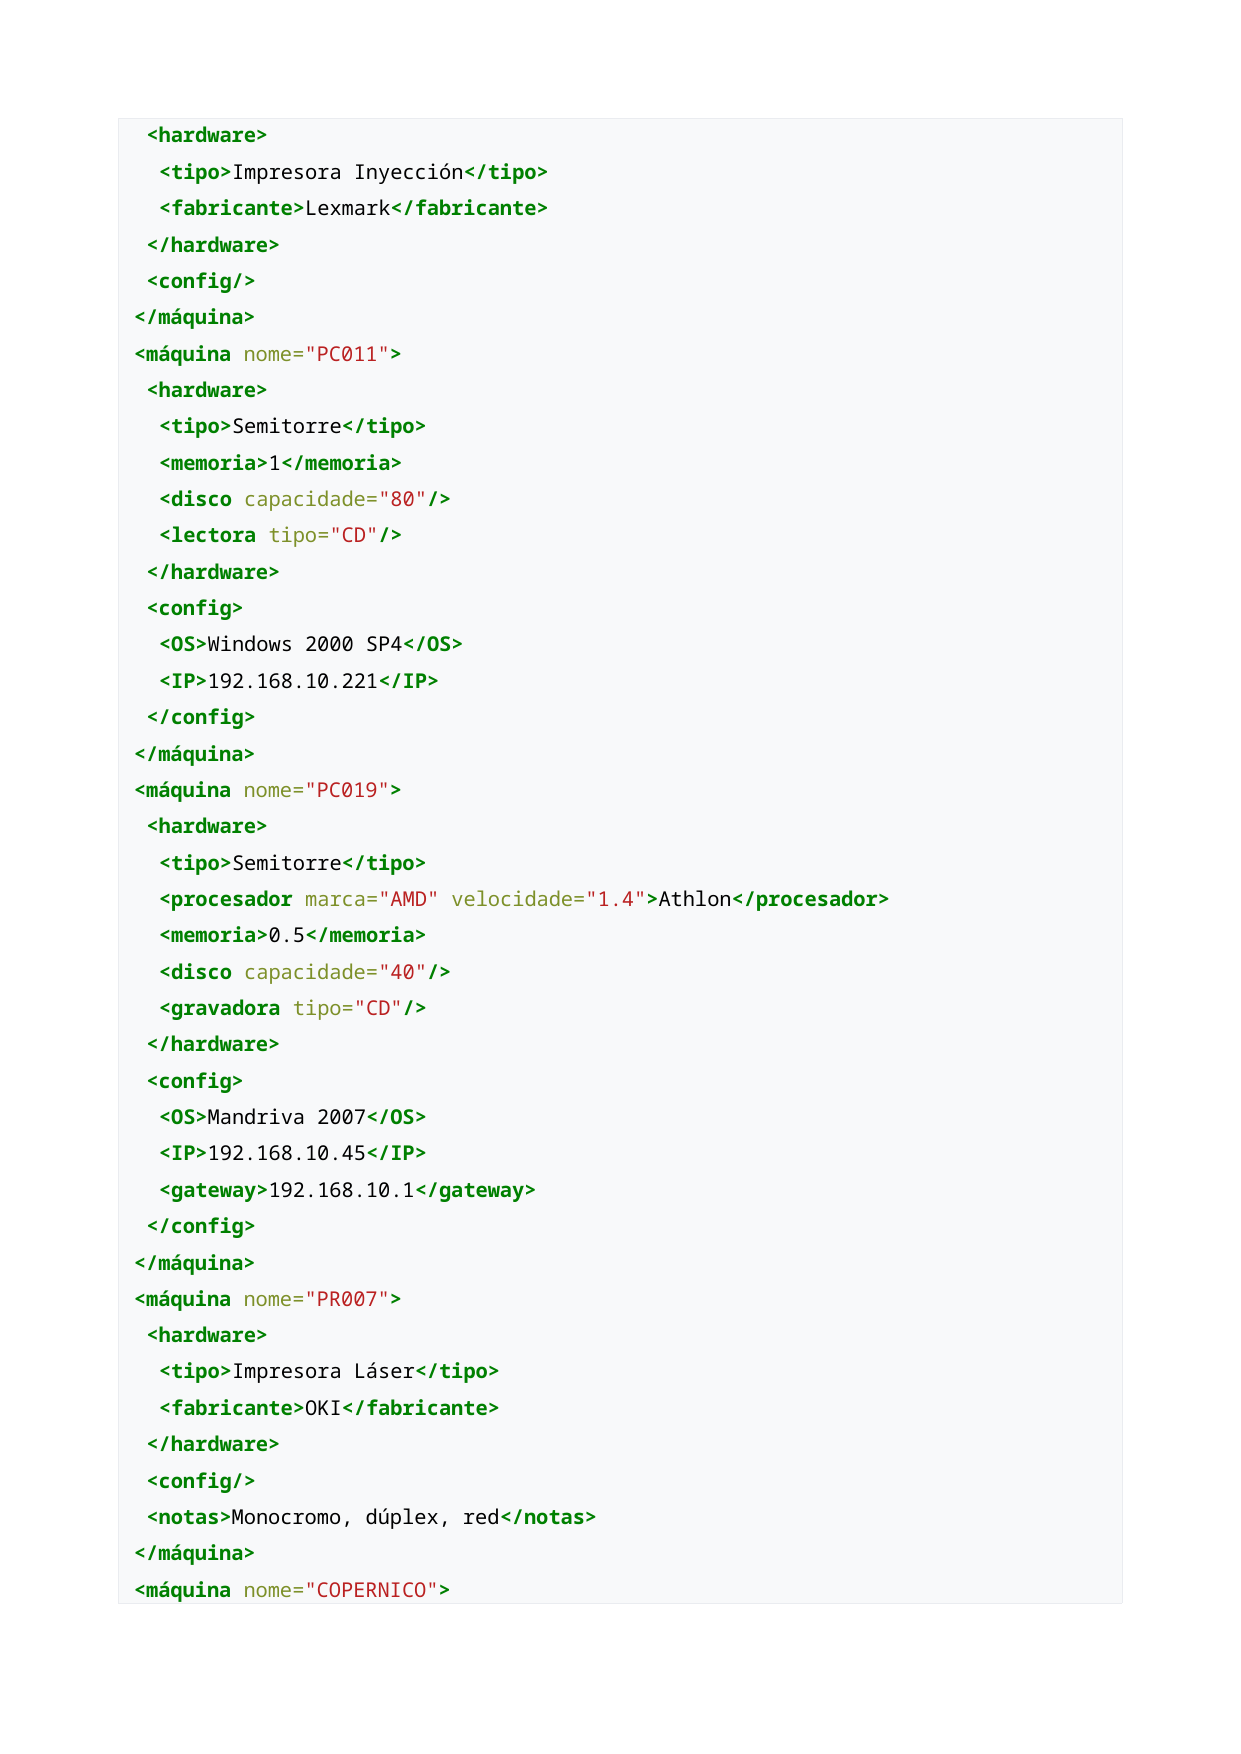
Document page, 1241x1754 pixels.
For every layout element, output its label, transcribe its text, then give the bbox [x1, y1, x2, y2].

text <máquina nome="COPERNICO"> [119, 1572, 1122, 1603]
text </máquina> [119, 736, 1122, 767]
text </máquina> [119, 300, 1122, 331]
text <máquina nome="PC011"> [119, 336, 1122, 367]
text <OS>Mandriva 2007</OS> [119, 1100, 1122, 1131]
text <IP>192.168.10.221</IP> [119, 663, 1122, 694]
text <fabricante>Lexmark</fabricante> [119, 191, 1122, 222]
text <config> [119, 1063, 1122, 1094]
text <lectora tipo="CD"/> [119, 518, 1122, 549]
text <memoria>1</memoria> [119, 445, 1122, 476]
text </máquina> [119, 1536, 1122, 1567]
text <máquina nome="PC019"> [119, 772, 1122, 803]
text <hardware> [119, 119, 1122, 149]
text <memoria>0.5</memoria> [119, 918, 1122, 949]
text <máquina nome="PR007"> [119, 1281, 1122, 1312]
text <config/> [119, 263, 1122, 294]
text <hardware> [119, 809, 1122, 840]
text <hardware> [119, 373, 1122, 404]
text <tipo>Semitorre</tipo> [119, 845, 1122, 876]
text </config> [119, 700, 1122, 731]
text <gravadora tipo="CD"/> [119, 991, 1122, 1022]
text <IP>192.168.10.45</IP> [119, 1136, 1122, 1167]
text <gateway>192.168.10.1</gateway> [119, 1172, 1122, 1203]
text <fabricante>OKI</fabricante> [119, 1391, 1122, 1422]
text <hardware> [119, 1318, 1122, 1349]
text </hardware> [119, 1427, 1122, 1458]
text <tipo>Semitorre</tipo> [119, 409, 1122, 440]
text <OS>Windows 2000 SP4</OS> [119, 627, 1122, 658]
text </hardware> [119, 554, 1122, 585]
text <procesador marca="AMD" velocidade="1.4">Athlon</procesador> [119, 882, 1122, 913]
text <disco capacidade="80"/> [119, 482, 1122, 513]
text <tipo>Impresora Láser</tipo> [119, 1354, 1122, 1385]
text <config/> [119, 1463, 1122, 1494]
text </config> [119, 1209, 1122, 1240]
text <disco capacidade="40"/> [119, 954, 1122, 985]
text <notas>Monocromo, dúplex, red</notas> [119, 1499, 1122, 1531]
text <config> [119, 591, 1122, 622]
text </hardware> [119, 1027, 1122, 1058]
text <tipo>Impresora Inyección</tipo> [119, 154, 1122, 186]
text </hardware> [119, 227, 1122, 258]
text </máquina> [119, 1245, 1122, 1276]
